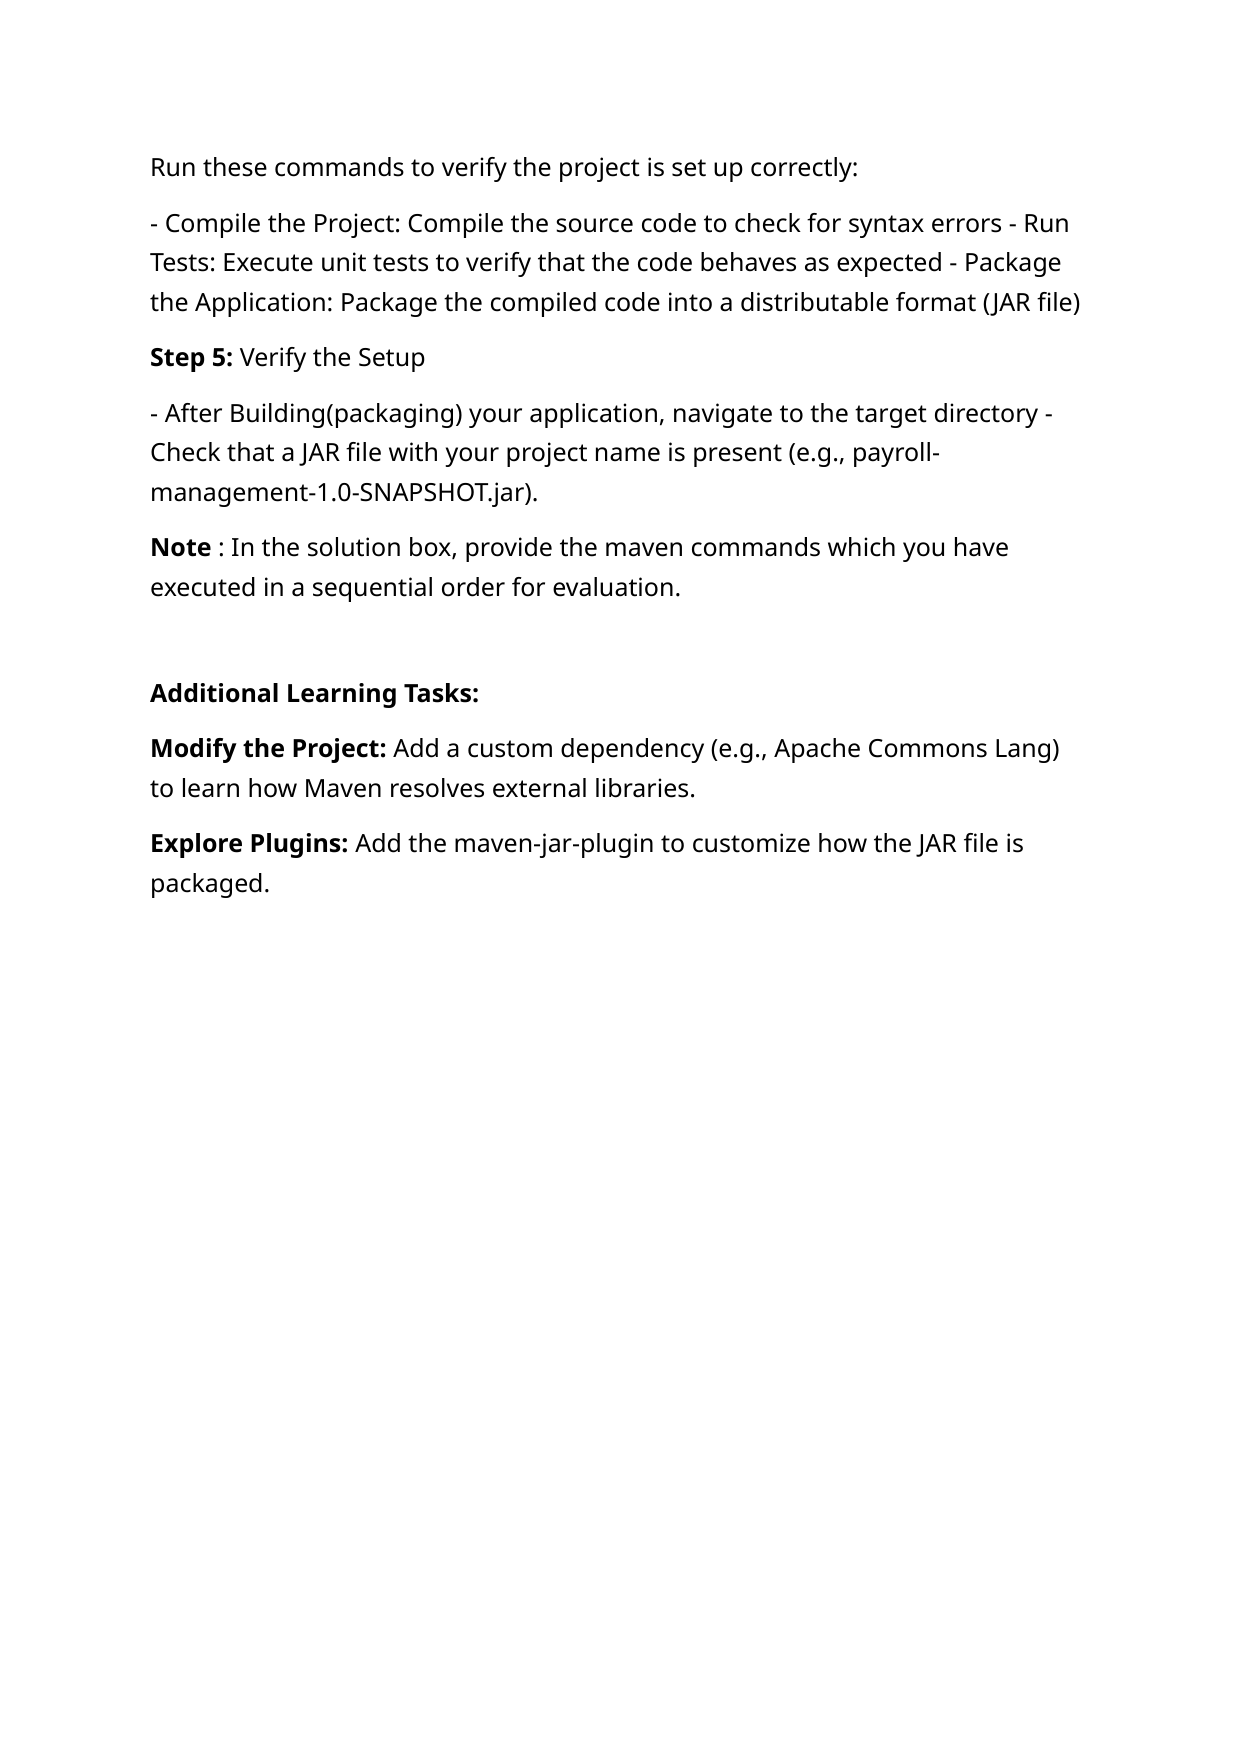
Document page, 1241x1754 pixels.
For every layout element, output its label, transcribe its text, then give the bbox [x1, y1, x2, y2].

text Additional Learning Tasks: [150, 675, 1090, 709]
text - Compile the Project: Compile the source code to check for syntax errors - Run Tests: Execute unit tests to verify that the code behaves as expected - Package the Application: Package the compiled code into a distributable format (JAR file) [150, 206, 1090, 318]
text Step 5: Verify the Setup [150, 340, 1090, 374]
text Explore Plugins: Add the maven-jar-plugin to customize how the JAR file is packaged. [150, 826, 1090, 899]
text Note : In the solution box, provide the maven commands which you have executed in a sequential order for evaluation. [150, 530, 1090, 603]
text - After Building(packaging) your application, navigate to the target directory - Check that a JAR file with your project name is present (e.g., payroll-management-1.0-SNAPSHOT.jar). [150, 396, 1090, 508]
text Run these commands to verify the project is set up correctly: [150, 150, 1090, 184]
text ﻿ [150, 625, 1090, 654]
text Modify the Project: Add a custom dependency (e.g., Apache Commons Lang) to learn how Maven resolves external libraries. [150, 731, 1090, 804]
